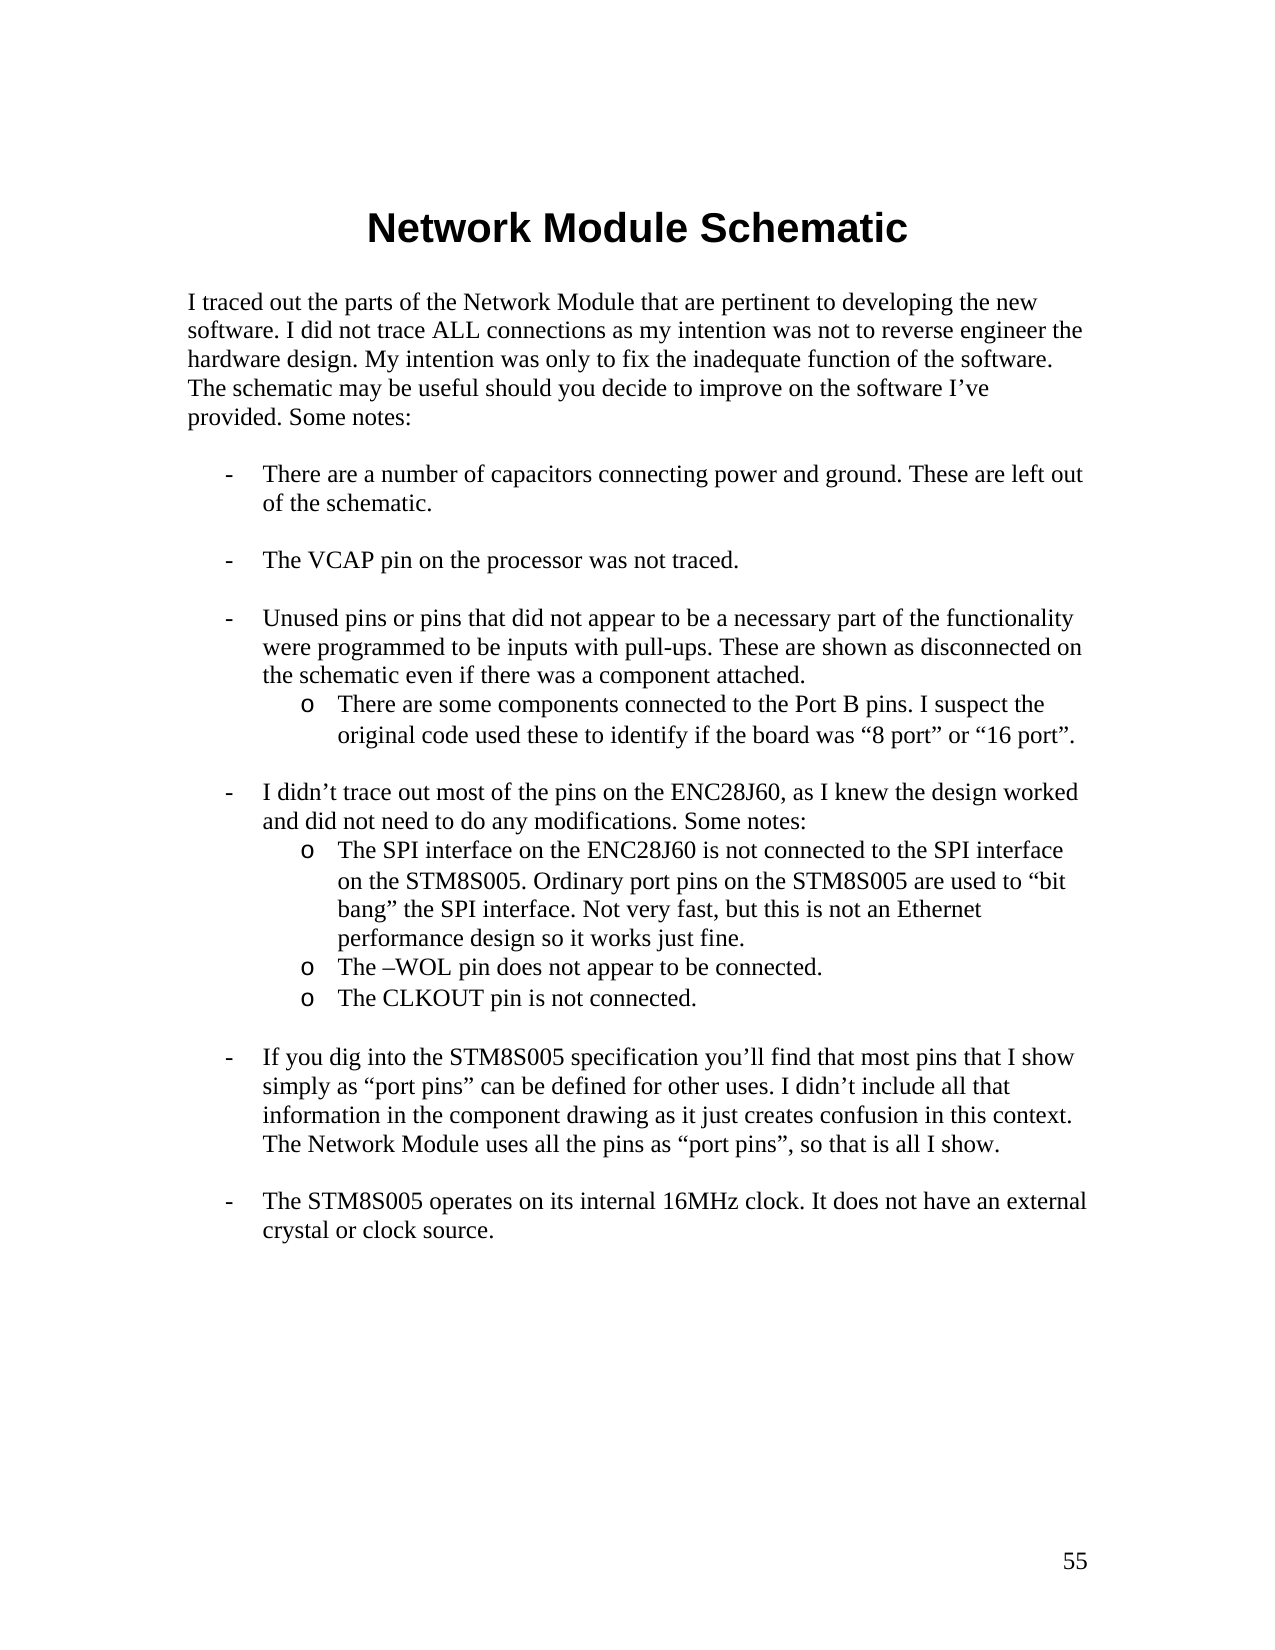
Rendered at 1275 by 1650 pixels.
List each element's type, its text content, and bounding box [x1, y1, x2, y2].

list The VCAP pin on the processor was not traced. [225, 545, 1087, 574]
list I didn’t trace out most of the pins on the ENC28J60, as I knew the design worked and did not need to do any modifications. Some notes: [225, 777, 1087, 835]
list The SPI interface on the ENC28J60 is not connected to the SPI interface on the STM8S005. Ordinary port pins on the STM8S005 are used to “bit bang” the SPI interface. Not very fast, but this is not an Ethernet performance design so it works just fine. [300, 835, 1087, 952]
list If you dig into the STM8S005 specification you’ll find that most pins that I show simply as “port pins” can be defined for other uses. I didn’t include all that information in the component drawing as it just creates confusion in this context. The Network Module uses all the pins as “port pins”, so that is all I show. [225, 1042, 1087, 1157]
list The CLKOUT pin is not connected. [300, 983, 1087, 1014]
list The –WOL pin does not appear to be connected. [300, 952, 1087, 983]
list Unused pins or pins that did not appear to be a necessary part of the functionality were programmed to be inputs with pull-ups. These are shown as disconnected on the schematic even if there was a component attached. [225, 603, 1087, 689]
list There are a number of capacitors connecting power and ground. These are left out of the schematic. [225, 459, 1087, 517]
subtitle Network Module Schematic [187, 204, 1087, 252]
text I traced out the parts of the Network Module that are pertinent to developing the new software. I did not trace ALL connections as my intention was not to reverse engineer the hardware design. My intention was only to fix the inadequate function of the software. The schematic may be useful should you decide to improve on the software I’ve provided. Some notes: [187, 287, 1087, 430]
list There are some components connected to the Port B pins. I suspect the original code used these to identify if the board was “8 port” or “16 port”. [300, 689, 1087, 749]
list The STM8S005 operates on its internal 16MHz clock. It does not have an external crystal or clock source. [225, 1186, 1087, 1244]
